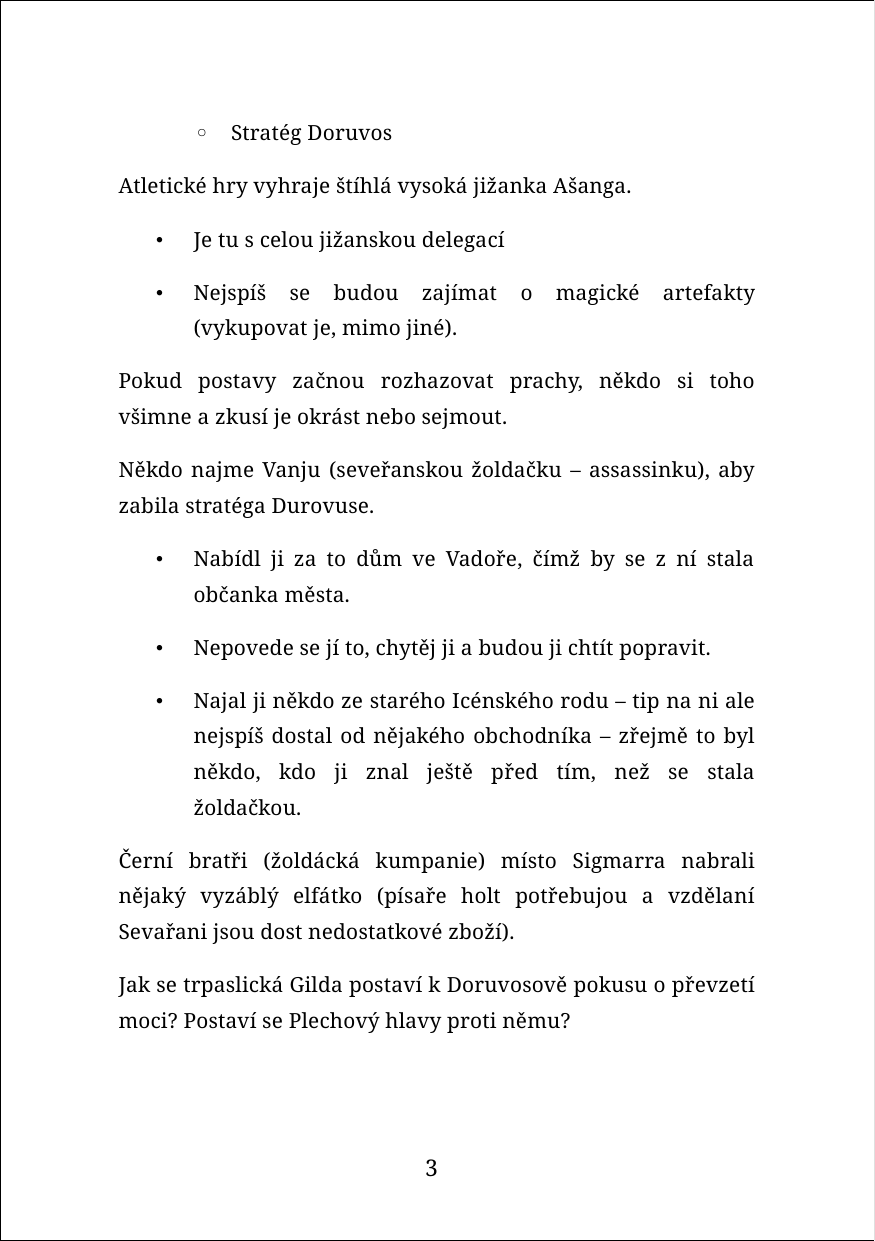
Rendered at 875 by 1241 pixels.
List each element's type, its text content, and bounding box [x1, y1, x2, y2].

text Jak se trpaslická Gilda postaví k Doruvosově pokusu o převzetí moci? Postaví se Plechový hlavy proti němu? [118, 970, 756, 1034]
list Je tu s celou jižanskou delegací [156, 225, 756, 253]
text Černí bratři (žoldácká kumpanie) místo Sigmarra nabrali nějaký vyzáblý elfátko (písaře holt potřebujou a vzdělaní Sevařani jsou dost nedostatkové zboží). [118, 846, 756, 945]
text Pokud postavy začnou rozhazovat prachy, někdo si toho všimne a zkusí je okrást nebo sejmout. [118, 367, 756, 431]
list Nabídl ji za to dům ve Vadoře, čímž by se z ní stala občanka města. [156, 544, 756, 608]
text Někdo najme Vanju (seveřanskou žoldačku – assassinku), aby zabila stratéga Durovuse. [118, 455, 756, 519]
text Atletické hry vyhraje štíhlá vysoká jižanka Ašanga. [118, 171, 756, 200]
list Stratég Doruvos [193, 118, 756, 147]
list Nepovede se jí to, chytěj ji a budou ji chtít popravit. [156, 633, 756, 661]
list Nejspíš se budou zajímat o magické artefakty (vykupovat je, mimo jiné). [156, 278, 756, 342]
list Najal ji někdo ze starého Icénského rodu – tip na ni ale nejspíš dostal od nějakého obchodníka – zřejmě to byl někdo, kdo ji znal ještě před tím, než se stala žoldačkou. [156, 686, 756, 821]
